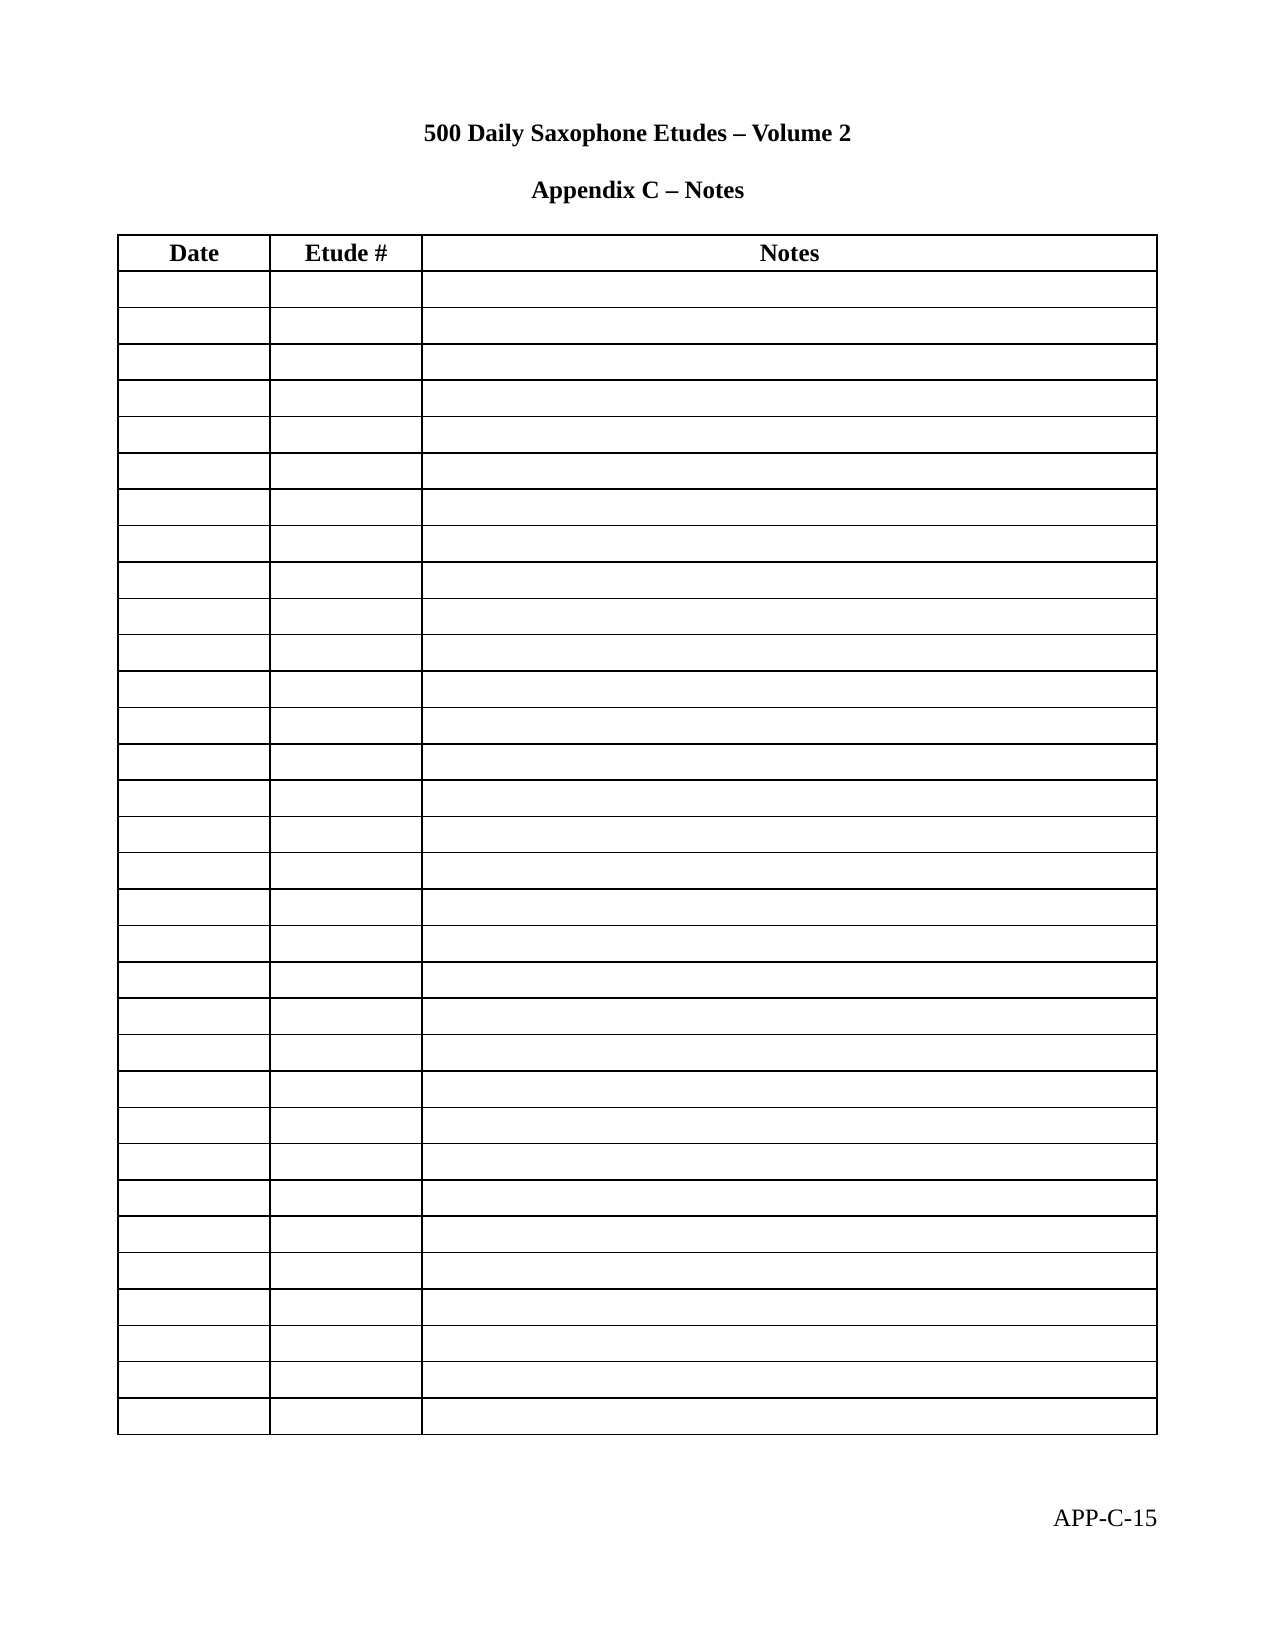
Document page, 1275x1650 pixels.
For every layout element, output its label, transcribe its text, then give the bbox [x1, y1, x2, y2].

table_cell [423, 308, 1156, 343]
table_cell [271, 272, 421, 307]
table_cell [271, 1253, 421, 1288]
table_cell [119, 853, 269, 888]
table_cell [423, 1362, 1156, 1397]
table_cell [119, 745, 269, 779]
table_cell [119, 272, 269, 307]
table_cell [119, 817, 269, 852]
table_cell [423, 1181, 1156, 1215]
table_cell [271, 635, 421, 670]
table_cell [119, 708, 269, 743]
table_cell [271, 381, 421, 416]
table_cell [271, 1217, 421, 1252]
table_cell [271, 308, 421, 343]
table_cell [423, 708, 1156, 743]
table_cell [423, 417, 1156, 452]
table_cell [423, 272, 1156, 307]
table_cell [271, 526, 421, 561]
table_cell [119, 308, 269, 343]
table_cell [119, 672, 269, 706]
table_cell [423, 1035, 1156, 1070]
table_cell [271, 781, 421, 816]
table_cell [423, 853, 1156, 888]
table_cell [119, 781, 269, 816]
table_cell [271, 963, 421, 997]
table_header Etude # [271, 236, 421, 270]
table_cell [271, 454, 421, 488]
table_cell [119, 381, 269, 416]
table_cell [119, 1326, 269, 1361]
table_cell [423, 963, 1156, 997]
table_cell [119, 926, 269, 961]
table_cell [423, 635, 1156, 670]
table_cell [423, 1217, 1156, 1252]
table_cell [423, 490, 1156, 525]
table_cell [271, 1290, 421, 1324]
table_header Date [119, 236, 269, 270]
table_cell [423, 454, 1156, 488]
table_cell [119, 490, 269, 525]
table_cell [271, 345, 421, 379]
table_cell [119, 1253, 269, 1288]
table_cell [271, 1326, 421, 1361]
table_cell [423, 1326, 1156, 1361]
table_cell [423, 526, 1156, 561]
table_cell [119, 1072, 269, 1106]
table_cell [119, 1362, 269, 1397]
table_cell [119, 345, 269, 379]
table_cell [271, 672, 421, 706]
table_cell [423, 999, 1156, 1034]
table_cell [423, 1290, 1156, 1324]
table_cell [271, 599, 421, 634]
table_cell [271, 417, 421, 452]
table_cell [271, 999, 421, 1034]
table_cell [423, 1144, 1156, 1179]
table_cell [119, 1108, 269, 1143]
table_cell [271, 817, 421, 852]
table_cell [271, 1362, 421, 1397]
table_cell [423, 563, 1156, 597]
table_cell [119, 599, 269, 634]
table_cell [423, 381, 1156, 416]
table_cell [423, 781, 1156, 816]
table_cell [423, 345, 1156, 379]
table_cell [119, 1144, 269, 1179]
table_cell [271, 708, 421, 743]
table_cell [271, 926, 421, 961]
table_cell [271, 1072, 421, 1106]
table_cell [119, 890, 269, 924]
table_cell [119, 1035, 269, 1070]
table_cell [271, 1108, 421, 1143]
table_cell [119, 563, 269, 597]
table_cell [119, 417, 269, 452]
table_cell [423, 745, 1156, 779]
table_cell [423, 926, 1156, 961]
table_cell [423, 1108, 1156, 1143]
table_cell [271, 1144, 421, 1179]
table_header Notes [423, 236, 1156, 270]
table_cell [271, 853, 421, 888]
table_cell [271, 563, 421, 597]
table_cell [119, 1290, 269, 1324]
table_cell [119, 526, 269, 561]
table_cell [271, 745, 421, 779]
table_cell [423, 672, 1156, 706]
table_cell [271, 490, 421, 525]
table_cell [119, 454, 269, 488]
table_cell [119, 963, 269, 997]
table_cell [119, 999, 269, 1034]
table_cell [271, 1035, 421, 1070]
table_cell [423, 890, 1156, 924]
table_cell [119, 1217, 269, 1252]
table_cell [423, 1072, 1156, 1106]
table_cell [119, 1399, 269, 1433]
table_cell [271, 1181, 421, 1215]
table_cell [271, 890, 421, 924]
table_cell [423, 1253, 1156, 1288]
table_cell [423, 599, 1156, 634]
table_cell [119, 1181, 269, 1215]
table_cell [423, 817, 1156, 852]
table_cell [271, 1399, 421, 1433]
table_cell [423, 1399, 1156, 1433]
table_cell [119, 635, 269, 670]
